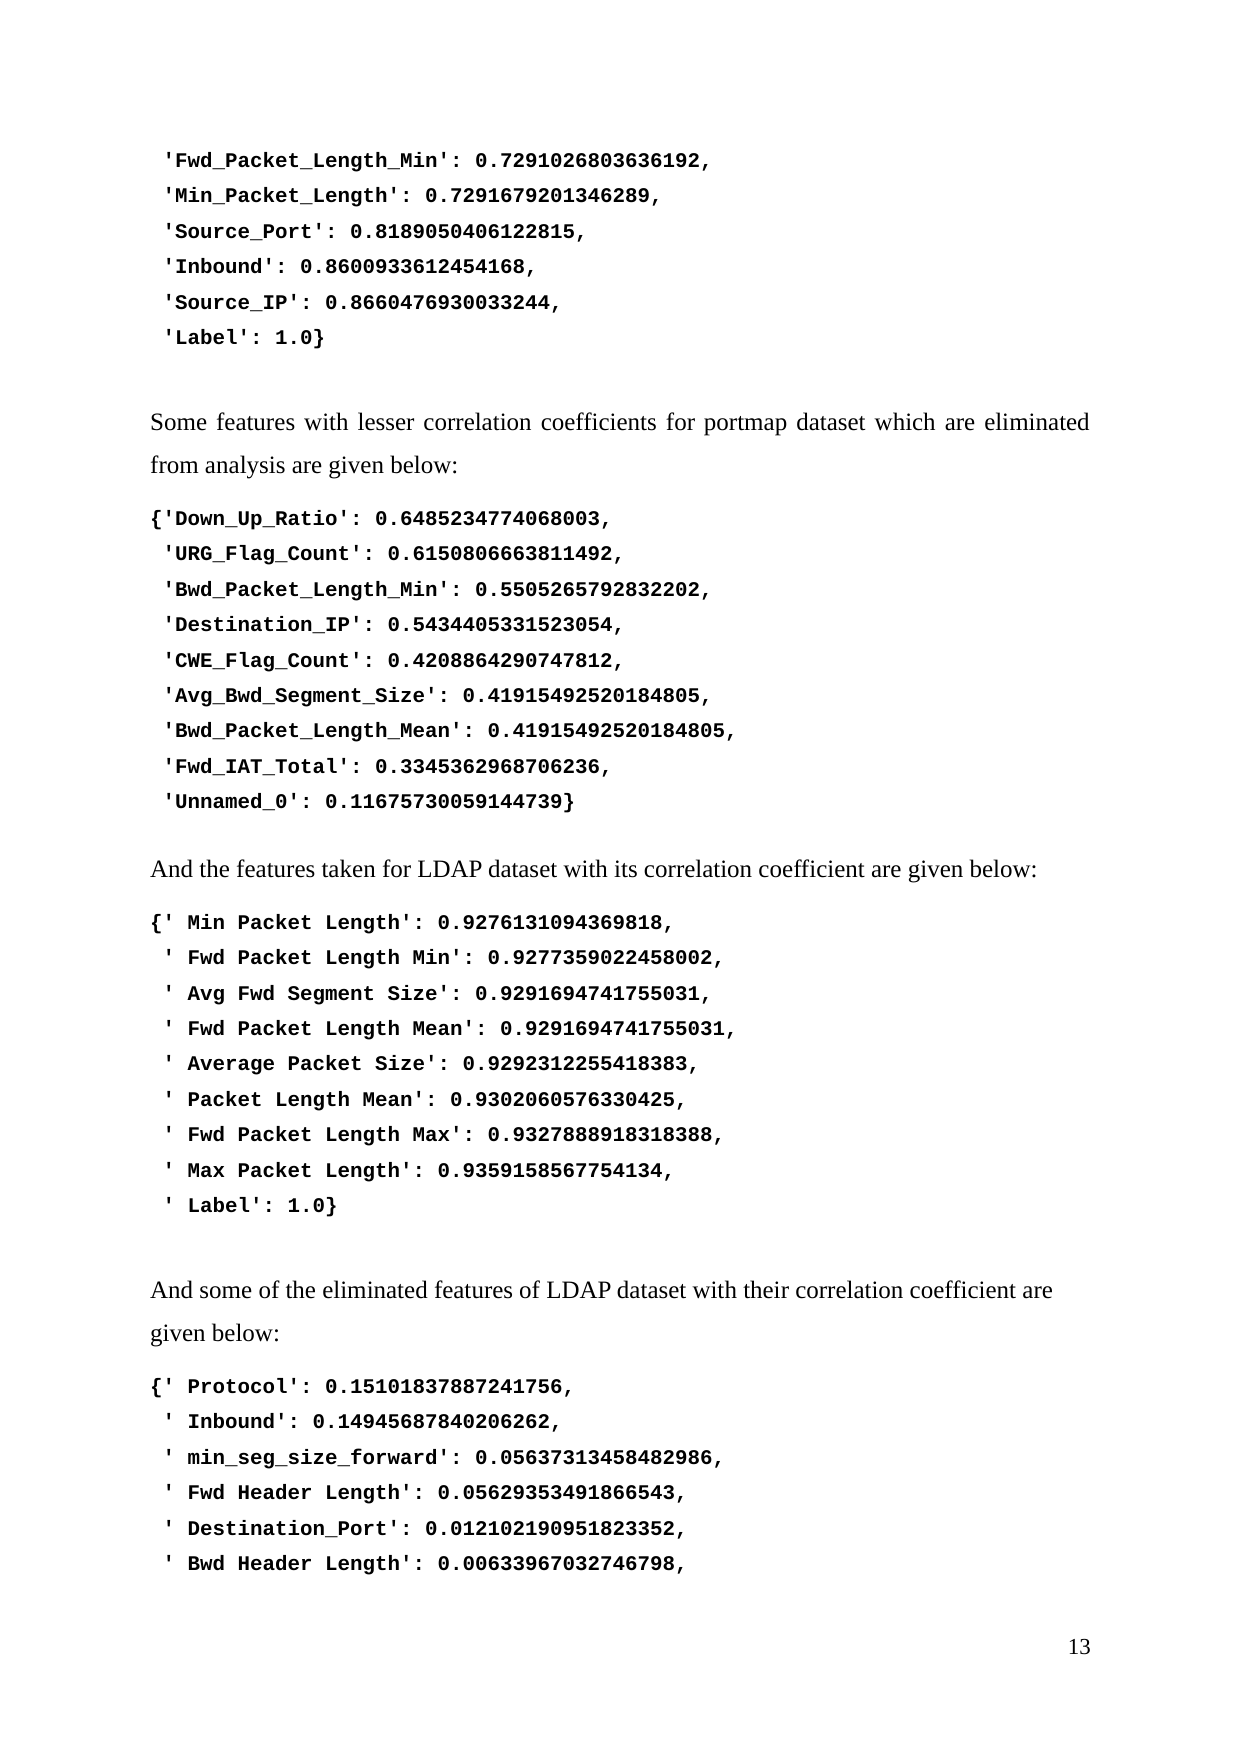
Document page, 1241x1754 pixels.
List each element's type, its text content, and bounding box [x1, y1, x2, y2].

text ' Destination_Port': 0.012102190951823352, [150, 1518, 1091, 1541]
text ' Average Packet Size': 0.9292312255418383, [150, 1053, 1091, 1077]
text 'Inbound': 0.8600933612454168, [150, 256, 1091, 280]
text {'Down_Up_Ratio': 0.6485234774068003, [150, 508, 1091, 532]
text Some features with lesser correlation coefficients for portmap dataset which are eliminated from analysis are given below: [150, 407, 1091, 479]
text ' Avg Fwd Segment Size': 0.9291694741755031, [150, 982, 1091, 1006]
text 'Source_Port': 0.8189050406122815, [150, 221, 1091, 244]
text 'CWE_Flag_Count': 0.4208864290747812, [150, 650, 1091, 673]
text 'Bwd_Packet_Length_Mean': 0.41915492520184805, [150, 721, 1091, 744]
text {' Min Packet Length': 0.9276131094369818, [150, 912, 1091, 935]
text ' min_seg_size_forward': 0.05637313458482986, [150, 1447, 1091, 1470]
text ' Inbound': 0.14945687840206262, [150, 1411, 1091, 1435]
text 'Bwd_Packet_Length_Min': 0.5505265792832202, [150, 579, 1091, 602]
text 'Min_Packet_Length': 0.7291679201346289, [150, 185, 1091, 209]
text 'Unnamed_0': 0.11675730059144739} [150, 791, 1091, 815]
text ' Bwd Header Length': 0.00633967032746798, [150, 1553, 1091, 1577]
text ' Fwd Packet Length Min': 0.9277359022458002, [150, 947, 1091, 971]
text 'Source_IP': 0.8660476930033244, [150, 292, 1091, 315]
text ' Packet Length Mean': 0.9302060576330425, [150, 1089, 1091, 1112]
text ' Fwd Packet Length Mean': 0.9291694741755031, [150, 1018, 1091, 1042]
text ' Fwd Packet Length Max': 0.9327888918318388, [150, 1124, 1091, 1148]
text ' Fwd Header Length': 0.05629353491866543, [150, 1482, 1091, 1506]
text And the features taken for LDAP dataset with its correlation coefficient are given below: [150, 854, 1091, 883]
text And some of the eliminated features of LDAP dataset with their correlation coefficient are given below: [150, 1275, 1091, 1347]
text ' Label': 1.0} [150, 1195, 1091, 1219]
text ' Max Packet Length': 0.9359158567754134, [150, 1159, 1091, 1183]
text 'Fwd_Packet_Length_Min': 0.7291026803636192, [150, 150, 1091, 174]
text 'Label': 1.0} [150, 327, 1091, 351]
text 'Fwd_IAT_Total': 0.3345362968706236, [150, 756, 1091, 779]
text 'Avg_Bwd_Segment_Size': 0.41915492520184805, [150, 685, 1091, 709]
text {' Protocol': 0.15101837887241756, [150, 1376, 1091, 1399]
text 'Destination_IP': 0.5434405331523054, [150, 614, 1091, 638]
text 'URG_Flag_Count': 0.6150806663811492, [150, 543, 1091, 567]
